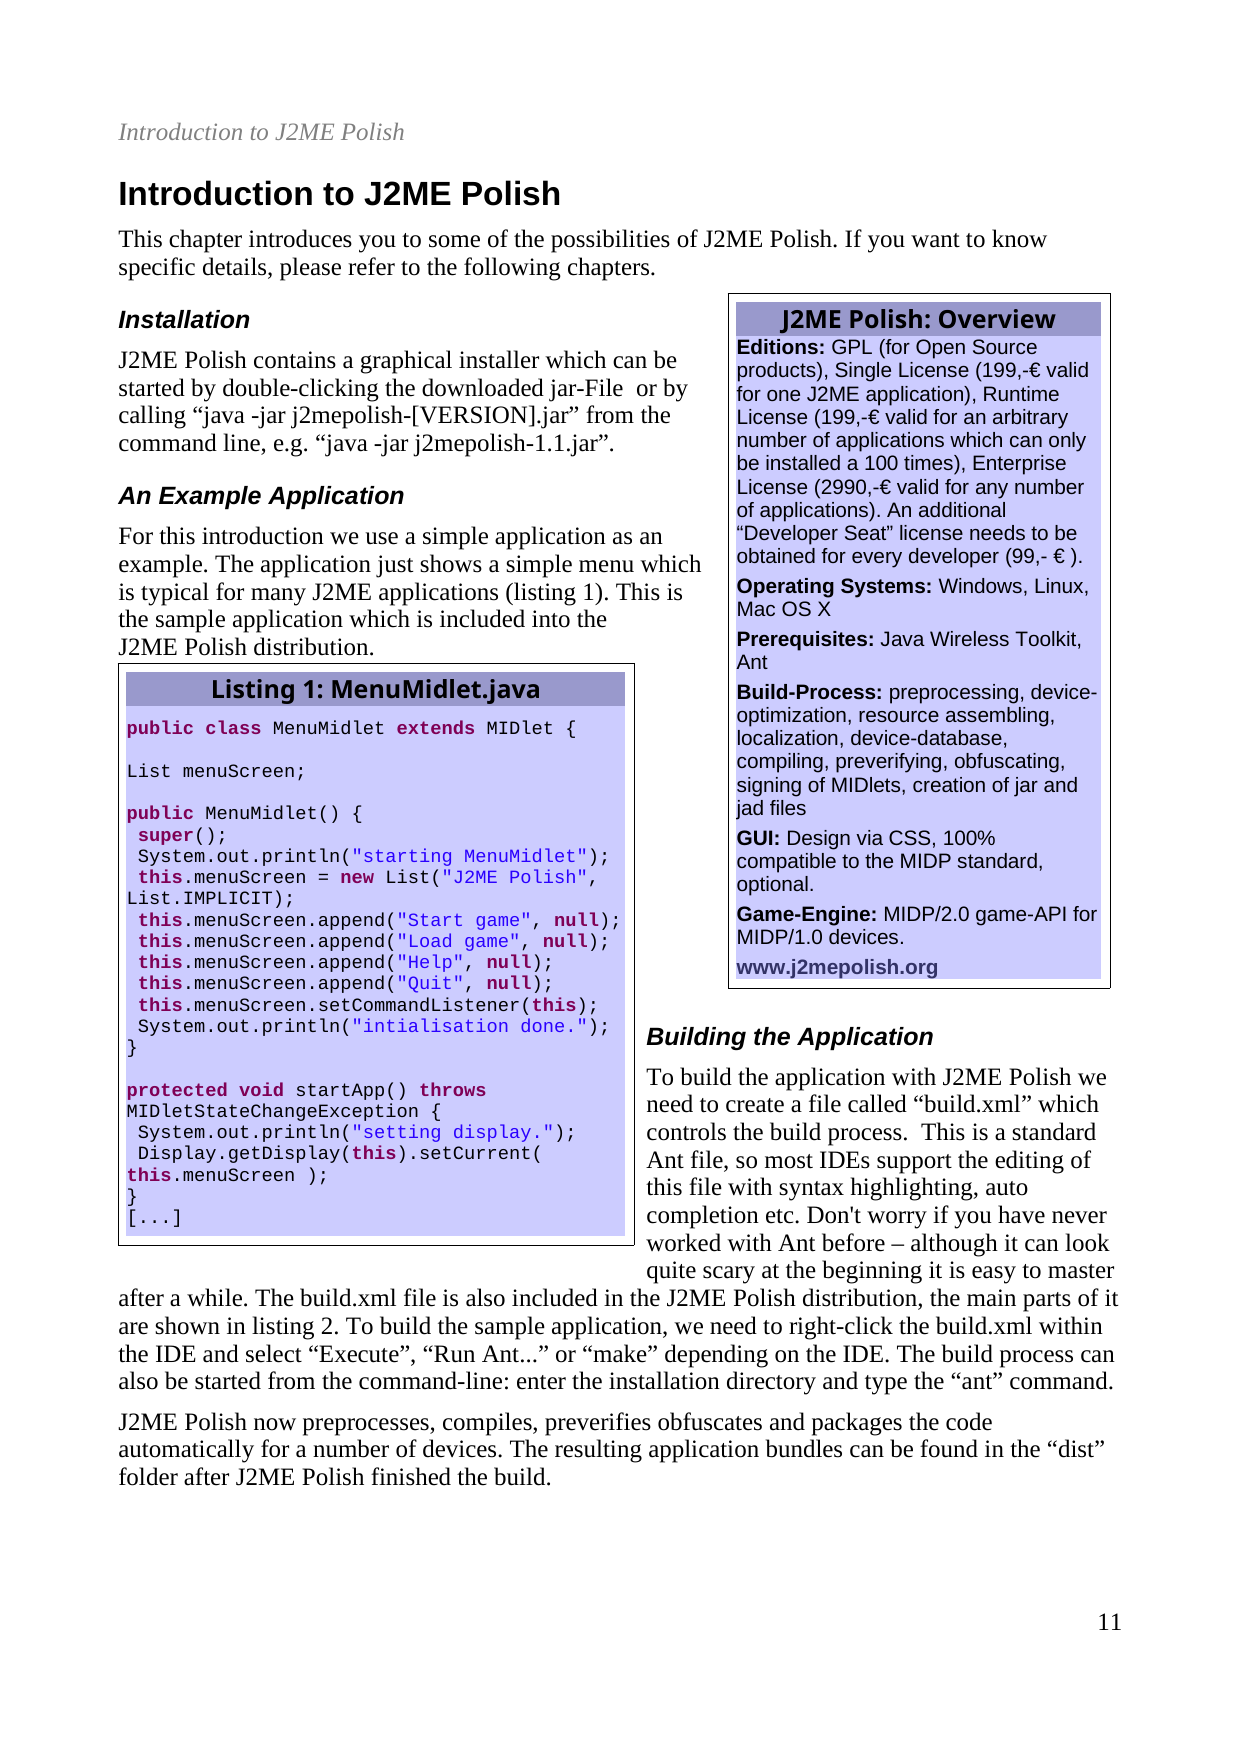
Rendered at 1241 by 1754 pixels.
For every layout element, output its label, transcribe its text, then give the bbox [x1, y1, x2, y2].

text List menuScreen; [126, 762, 625, 783]
subtitle Introduction to J2ME Polish [118, 175, 1122, 213]
text System.out.println("setting display."); [126, 1123, 625, 1144]
text this.menuScreen.append("Quit", null); [126, 974, 625, 995]
subtitle [119, 664, 634, 1245]
text For this introduction we use a simple application as an example. The application just shows a simple menu which is typical for many J2ME applications (listing 1). This is the sample application which is included into the J2ME Polish distribution. [118, 522, 727, 661]
text Game-Engine: MIDP/2.0 game-API for MIDP/1.0 devices. [736, 902, 1101, 949]
text J2ME Polish contains a graphical installer which can be started by double-clicking the downloaded jar-File or by calling “java -jar j2mepolish-[VERSION].jar” from the command line, e.g. “java -jar j2mepolish-1.1.jar”. [118, 346, 727, 457]
subtitle J2ME Polish: Overview [736, 302, 1101, 336]
text [...] [126, 1208, 625, 1229]
text protected void startApp() throws MIDletStateChangeException { [126, 1080, 625, 1123]
text } [126, 1038, 625, 1059]
text Prerequisites: Java Wireless Toolkit, Ant [736, 628, 1101, 674]
text super(); [126, 825, 625, 847]
subtitle [1111, 306, 1122, 333]
text public MenuMidlet() { [126, 804, 625, 825]
text this.menuScreen.append("Load game", null); [126, 932, 625, 953]
text GUI: Design via CSS, 100% compatible to the MIDP standard, optional. [736, 826, 1101, 896]
text this.menuScreen.setCommandListener(this); [126, 995, 625, 1017]
subtitle Installation [118, 294, 728, 988]
text This chapter introduces you to some of the possibilities of J2ME Polish. If you want to know specific details, please refer to the following chapters. [118, 225, 1122, 281]
text System.out.println("intialisation done."); [126, 1017, 625, 1038]
subtitle Building the Application [635, 686, 1122, 1050]
text System.out.println("starting MenuMidlet"); [126, 847, 625, 868]
text public class MenuMidlet extends MIDlet { [126, 719, 625, 740]
text Editions: GPL (for Open Source products), Single License (199,-€ valid for one J2ME application), Runtime License (199,-€ valid for an arbitrary number of applications which can only be installed a 100 times), Enterprise License (2990,-€ valid for any number of applications). An additional “Developer Seat” license needs to be obtained for every developer (99,- € ). [736, 336, 1101, 568]
text this.menuScreen.append("Start game", null); [126, 910, 625, 932]
text J2ME Polish now preprocesses, compiles, preverifies obfuscates and packages the code automatically for a number of devices. The resulting application bundles can be found in the “dist” folder after J2ME Polish finished the build. [118, 1408, 1122, 1491]
subtitle [729, 294, 1110, 988]
subtitle An Example Application [118, 482, 727, 510]
text To build the application with J2ME Polish we need to create a file called “build.xml” which controls the build process. This is a standard Ant file, so most IDEs support the editing of this file with syntax highlighting, auto completion etc. Don't worry if you have never worked with Ant before – although it can look quite scary at the beginning it is easy to master after a while. The build.xml file is also included in the J2ME Polish distribution, the main parts of it are shown in listing 2. To build the sample application, we need to right-click the build.xml within the IDE and select “Execute”, “Run Ant...” or “make” depending on the IDE. The build process can also be started from the command-line: enter the installation directory and type the “ant” command. [118, 1063, 1122, 1395]
text Display.getDisplay(this).setCurrent( this.menuScreen ); [126, 1144, 625, 1187]
text Operating Systems: Windows, Linux, Mac OS X [736, 575, 1101, 621]
text this.menuScreen.append("Help", null); [126, 953, 625, 974]
text } [126, 1187, 625, 1208]
subtitle Listing 1: MenuMidlet.java [126, 672, 625, 706]
text this.menuScreen = new List("J2ME Polish", List.IMPLICIT); [126, 868, 625, 910]
text Build-Process: preprocessing, device-optimization, resource assembling, localization, device-database, compiling, preverifying, obfuscating, signing of MIDlets, creation of jar and jad files [736, 681, 1101, 820]
text www.j2mepolish.org [736, 955, 1101, 979]
